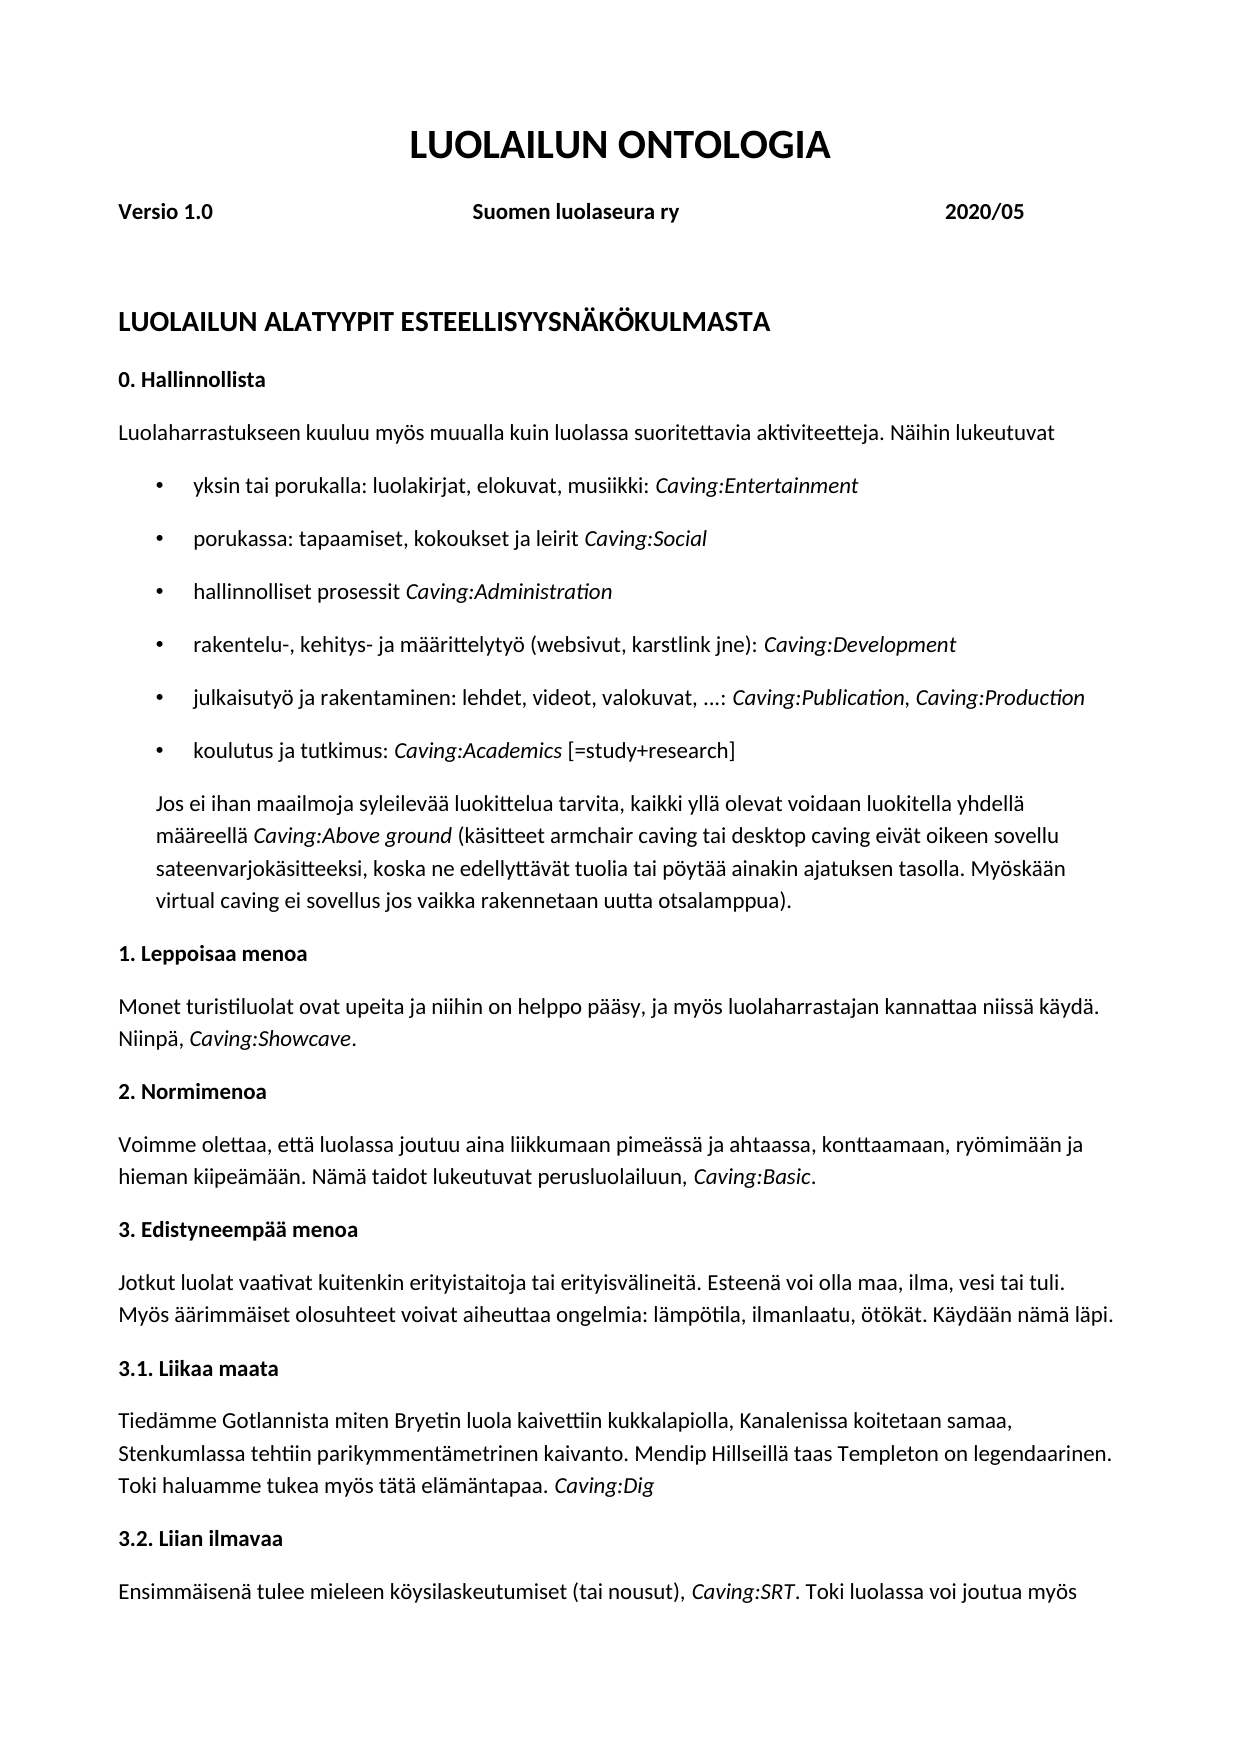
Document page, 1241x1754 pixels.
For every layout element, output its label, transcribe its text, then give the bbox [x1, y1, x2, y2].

text Luolaharrastukseen kuuluu myös muualla kuin luolassa suoritettavia aktiviteetteja. Näihin lukeutuvat [118, 418, 1122, 446]
list yksin tai porukalla: luolakirjat, elokuvat, musiikki: Caving:Entertainment [156, 471, 1122, 499]
text Ensimmäisenä tulee mieleen köysilaskeutumiset (tai nousut), Caving:SRT. Toki luolassa voi joutua myös [118, 1577, 1122, 1605]
text 2. Normimenoa [118, 1077, 1122, 1105]
text Voimme olettaa, että luolassa joutuu aina liikkumaan pimeässä ja ahtaassa, konttaamaan, ryömimään ja hieman kiipeämään. Nämä taidot lukeutuvat perusluolailuun, Caving:Basic. [118, 1130, 1122, 1190]
text 0. Hallinnollista [118, 365, 1122, 393]
text Monet turistiluolat ovat upeita ja niihin on helppo pääsy, ja myös luolaharrastajan kannattaa niissä käydä. Niinpä, Caving:Showcave. [118, 992, 1122, 1052]
list julkaisutyö ja rakentaminen: lehdet, videot, valokuvat, ...: Caving:Publication, Caving:Production [156, 683, 1122, 711]
text Tiedämme Gotlannista miten Bryetin luola kaivettiin kukkalapiolla, Kanalenissa koitetaan samaa, Stenkumlassa tehtiin parikymmentämetrinen kaivanto. Mendip Hillseillä taas Templeton on legendaarinen. Toki haluamme tukea myös tätä elämäntapaa. Caving:Dig [118, 1407, 1122, 1499]
list porukassa: tapaamiset, kokoukset ja leirit Caving:Social [156, 524, 1122, 552]
text 3. Edistyneempää menoa [118, 1215, 1122, 1243]
text Versio 1.0 Suomen luolaseura ry 2020/05 [118, 197, 1122, 225]
text LUOLAILUN ONTOLOGIA [118, 118, 1122, 169]
list hallinnolliset prosessit Caving:Administration [156, 577, 1122, 605]
list rakentelu-, kehitys- ja määrittelytyö (websivut, karstlink jne): Caving:Development [156, 630, 1122, 658]
text 3.1. Liikaa maata [118, 1354, 1122, 1382]
text LUOLAILUN ALATYYPIT ESTEELLISYYSNÄKÖKULMASTA [118, 303, 1122, 339]
text Jos ei ihan maailmoja syleilevää luokittelua tarvita, kaikki yllä olevat voidaan luokitella yhdellä määreellä Caving:Above ground (käsitteet armchair caving tai desktop caving eivät oikeen sovellu sateenvarjokäsitteeksi, koska ne edellyttävät tuolia tai pöytää ainakin ajatuksen tasolla. Myöskään virtual caving ei sovellus jos vaikka rakennetaan uutta otsalamppua). [156, 789, 1122, 914]
text 1. Leppoisaa menoa [118, 939, 1122, 967]
text Jotkut luolat vaativat kuitenkin erityistaitoja tai erityisvälineitä. Esteenä voi olla maa, ilma, vesi tai tuli. Myös äärimmäiset olosuhteet voivat aiheuttaa ongelmia: lämpötila, ilmanlaatu, ötökät. Käydään nämä läpi. [118, 1268, 1122, 1329]
list koulutus ja tutkimus: Caving:Academics [=study+research] [156, 736, 1122, 764]
text 3.2. Liian ilmavaa [118, 1524, 1122, 1552]
